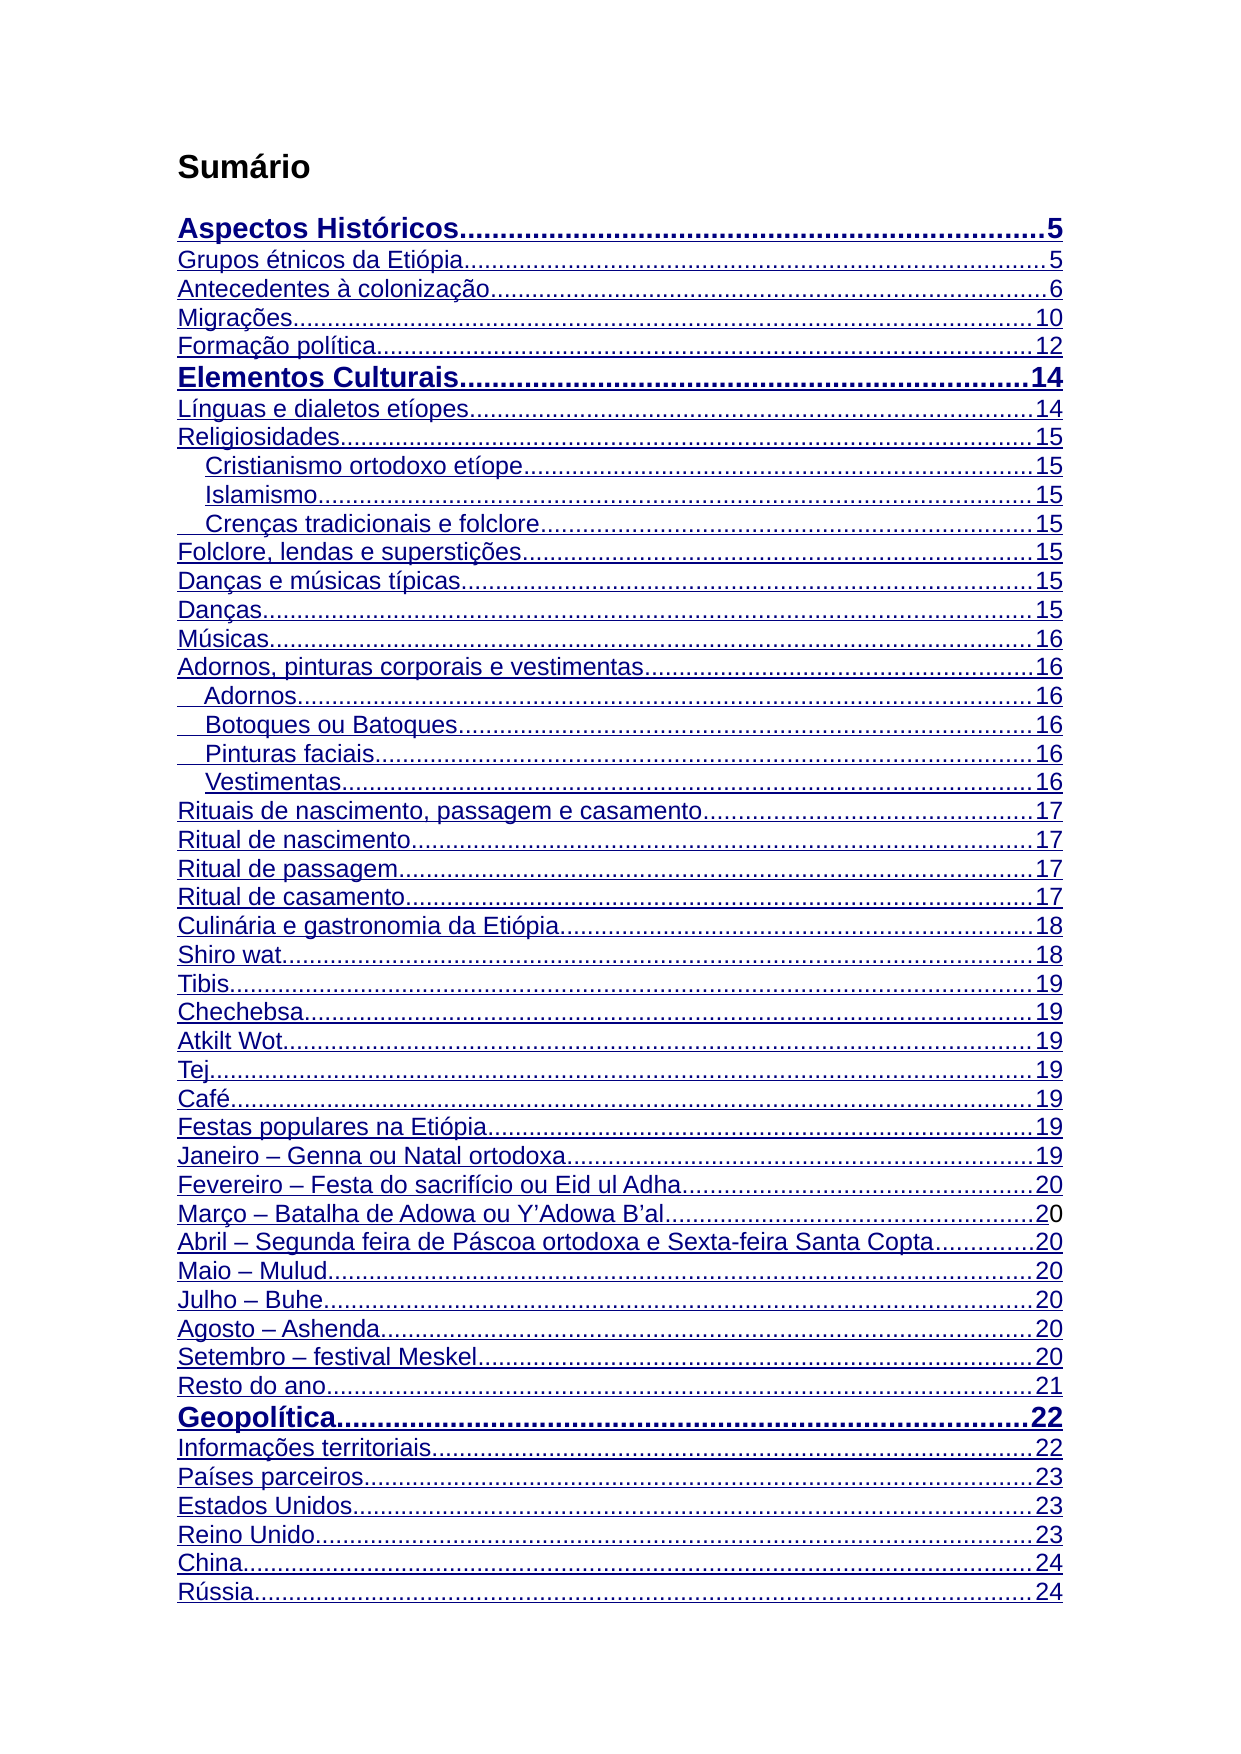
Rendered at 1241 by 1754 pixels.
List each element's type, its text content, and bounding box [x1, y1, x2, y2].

text Geopolítica 22 [177, 1400, 1063, 1429]
subtitle Sumário [177, 148, 1063, 186]
text Atkilt Wot 19 [177, 1026, 1063, 1051]
text Religiosidades 15 [177, 422, 1063, 447]
text Cristianismo ortodoxo etíope 15 [177, 451, 1063, 480]
text Setembro – festival Meskel 20 [177, 1342, 1063, 1367]
text Rituais de nascimento, passagem e casamento 17 [177, 796, 1063, 821]
text Julho – Buhe 20 [177, 1285, 1063, 1310]
text Estados Unidos 23 [177, 1491, 1063, 1516]
text Adornos, pinturas corporais e vestimentas 16 [177, 652, 1063, 677]
text Março – Batalha de Adowa ou Y’Adowa B’al 20 [177, 1198, 1063, 1227]
text Tej 19 [177, 1055, 1063, 1080]
text Elementos Culturais 14 [177, 360, 1063, 389]
text Folclore, lendas e superstições 15 [177, 537, 1063, 562]
text Crenças tradicionais e folclore 15 [177, 508, 1063, 534]
text China 24 [177, 1548, 1063, 1573]
text Fevereiro – Festa do sacrifício ou Eid ul Adha 20 [177, 1170, 1063, 1195]
text Rússia 24 [177, 1577, 1063, 1602]
text Aspectos Históricos 5 [177, 211, 1063, 241]
text Informações territoriais 22 [177, 1433, 1063, 1458]
text Antecedentes à colonização 6 [177, 274, 1063, 299]
text Abril – Segunda feira de Páscoa ortodoxa e Sexta-feira Santa Copta 20 [177, 1227, 1063, 1252]
text Agosto – Ashenda 20 [177, 1313, 1063, 1339]
text Migrações 10 [177, 302, 1063, 328]
text Músicas 16 [177, 623, 1063, 649]
text Danças e músicas típicas 15 [177, 566, 1063, 591]
text Islamismo 15 [177, 480, 1063, 508]
text Chechebsa 19 [177, 997, 1063, 1022]
text Café 19 [177, 1083, 1063, 1109]
text Países parceiros 23 [177, 1462, 1063, 1487]
text Janeiro – Genna ou Natal ortodoxa 19 [177, 1141, 1063, 1166]
text Tibis 19 [177, 968, 1063, 994]
text Línguas e dialetos etíopes 14 [177, 393, 1063, 419]
text Resto do ano 21 [177, 1371, 1063, 1396]
text Ritual de nascimento 17 [177, 825, 1063, 850]
text Maio – Mulud 20 [177, 1256, 1063, 1281]
text Vestimentas 16 [177, 767, 1063, 796]
text Festas populares na Etiópia 19 [177, 1112, 1063, 1137]
text Ritual de casamento 17 [177, 882, 1063, 907]
text Reino Unido 23 [177, 1519, 1063, 1545]
text Culinária e gastronomia da Etiópia 18 [177, 911, 1063, 936]
text Pinturas faciais 16 [177, 738, 1063, 764]
text Formação política 12 [177, 331, 1063, 356]
text Adornos 16 [177, 681, 1063, 706]
text Grupos étnicos da Etiópia 5 [177, 245, 1063, 270]
text Ritual de passagem 17 [177, 853, 1063, 879]
text Botoques ou Batoques 16 [177, 710, 1063, 735]
text Shiro wat 18 [177, 940, 1063, 965]
text Danças 15 [177, 595, 1063, 620]
